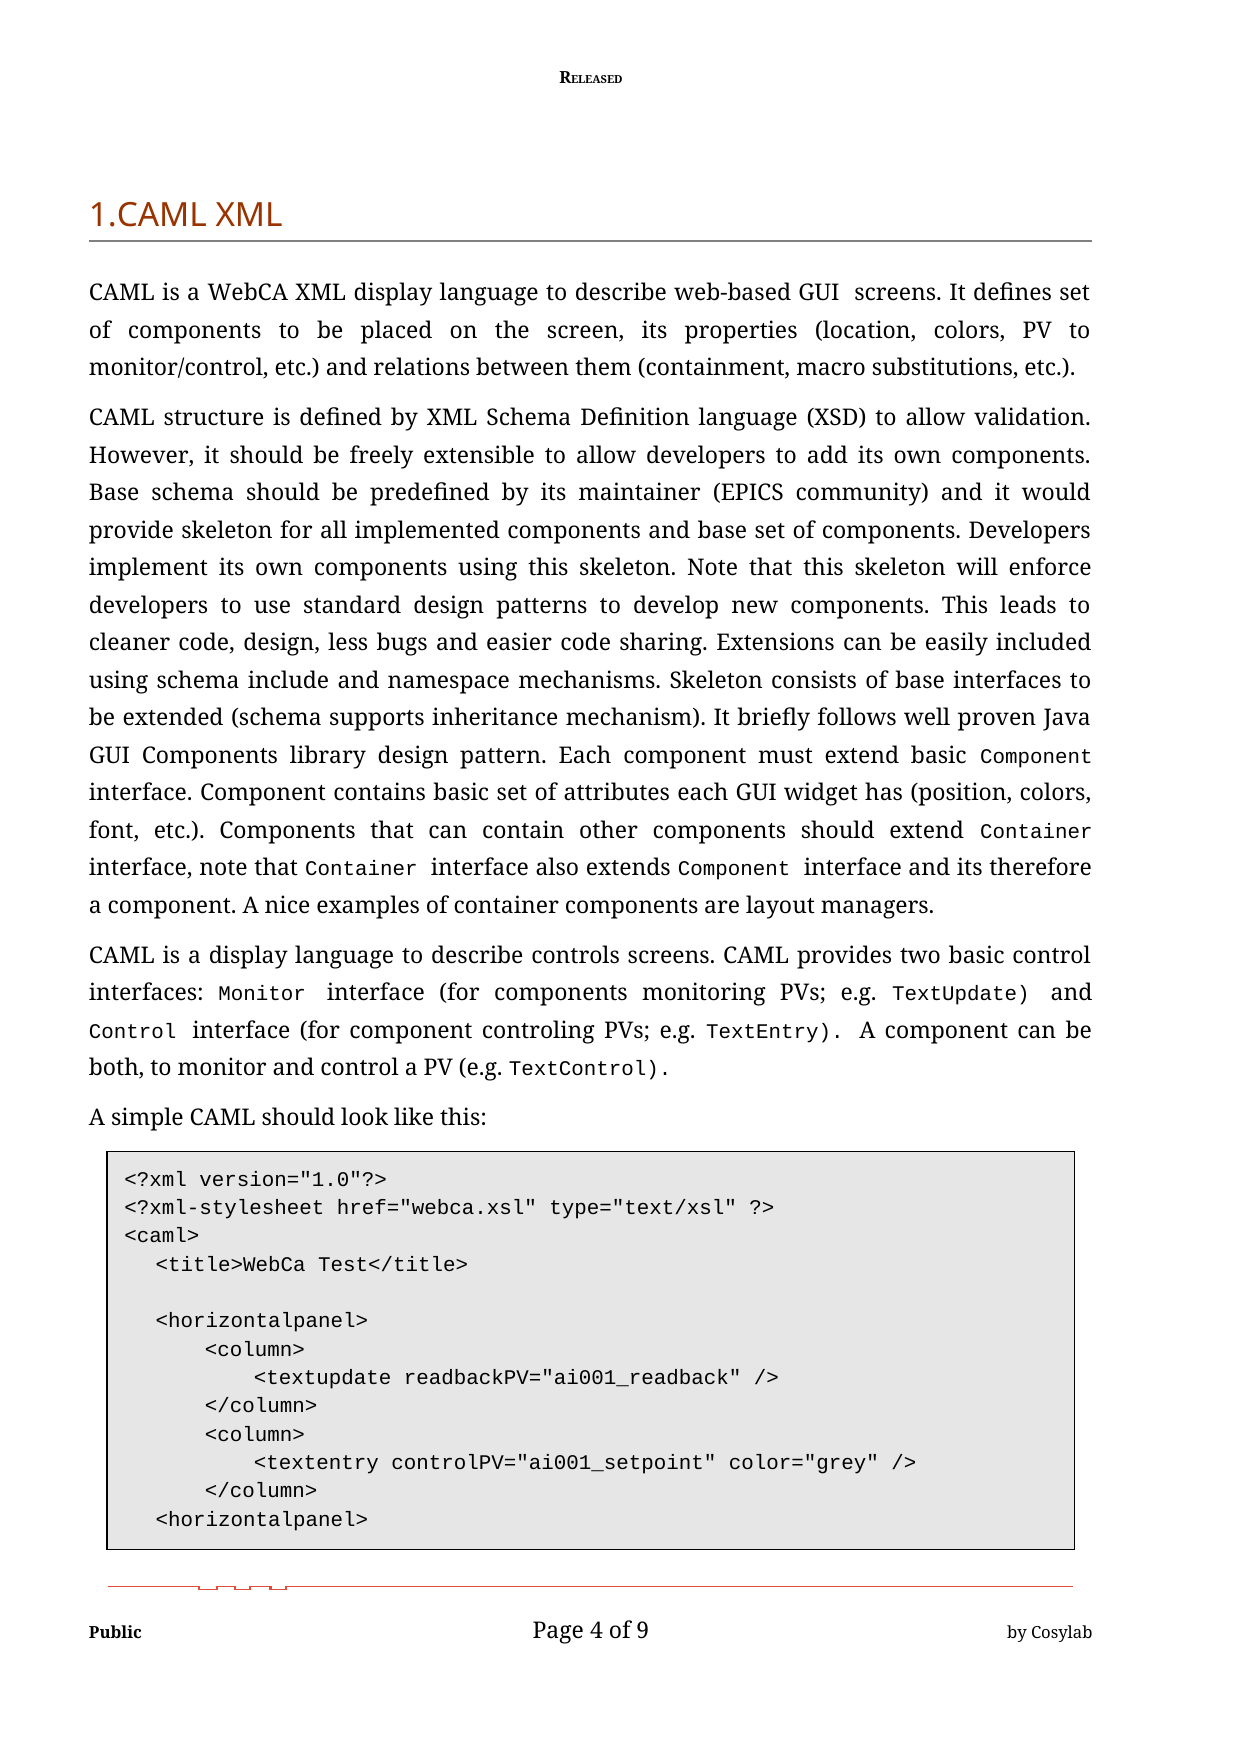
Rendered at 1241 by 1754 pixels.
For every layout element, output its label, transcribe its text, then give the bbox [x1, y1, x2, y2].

text <?xml version="1.0"?> [108, 1152, 1074, 1179]
text <textupdate readbackPV="ai001_readback" /> [108, 1349, 1074, 1378]
text A simple CAML should look like this: [89, 1101, 1092, 1132]
text <column> [108, 1406, 1074, 1434]
text <horizontalpanel> [108, 1293, 1074, 1321]
text CAML is a WebCA XML display language to describe web-based GUI screens. It defines set of components to be placed on the screen, its properties (location, colors, PV to monitor/control, etc.) and relations between them (containment, macro substitutions, etc.). [89, 276, 1092, 382]
text CAML structure is defined by XML Schema Definition language (XSD) to allow validation. However, it should be freely extensible to allow developers to add its own components. Base schema should be predefined by its maintainer (EPICS community) and it would provide skeleton for all implemented components and base set of components. Developers implement its own components using this skeleton. Note that this skeleton will enforce developers to use standard design patterns to develop new components. This leads to cleaner code, design, less bugs and easier code sharing. Extensions can be easily included using schema include and namespace mechanisms. Skeleton consists of base interfaces to be extended (schema supports inheritance mechanism). It briefly follows well proven Java GUI Components library design pattern. Each component must extend basic Component interface. Component contains basic set of attributes each GUI widget has (position, colors, font, etc.). Components that can contain other components should extend Container interface, note that Container interface also extends Component interface and its therefore a component. A nice examples of container components are layout managers. [89, 401, 1092, 920]
text CAML is a display language to describe controls screens. CAML provides two basic control interfaces: Monitor interface (for components monitoring PVs; e.g. TextUpdate) and Control interface (for component controling PVs; e.g. TextEntry). A component can be both, to monitor and control a PV (e.g. TextControl). [89, 938, 1092, 1082]
text <caml> [108, 1208, 1074, 1236]
text <horizontalpanel> [108, 1491, 1074, 1549]
text <?xml-stylesheet href="webca.xsl" type="text/xsl" ?> [108, 1179, 1074, 1208]
subtitle CAML XML [89, 190, 1092, 240]
text <column> [108, 1321, 1074, 1349]
text </column> [108, 1463, 1074, 1491]
text <textentry controlPV="ai001_setpoint" color="grey" /> [108, 1434, 1074, 1463]
text </column> [108, 1378, 1074, 1406]
text <title>WebCa Test</title> [108, 1236, 1074, 1264]
